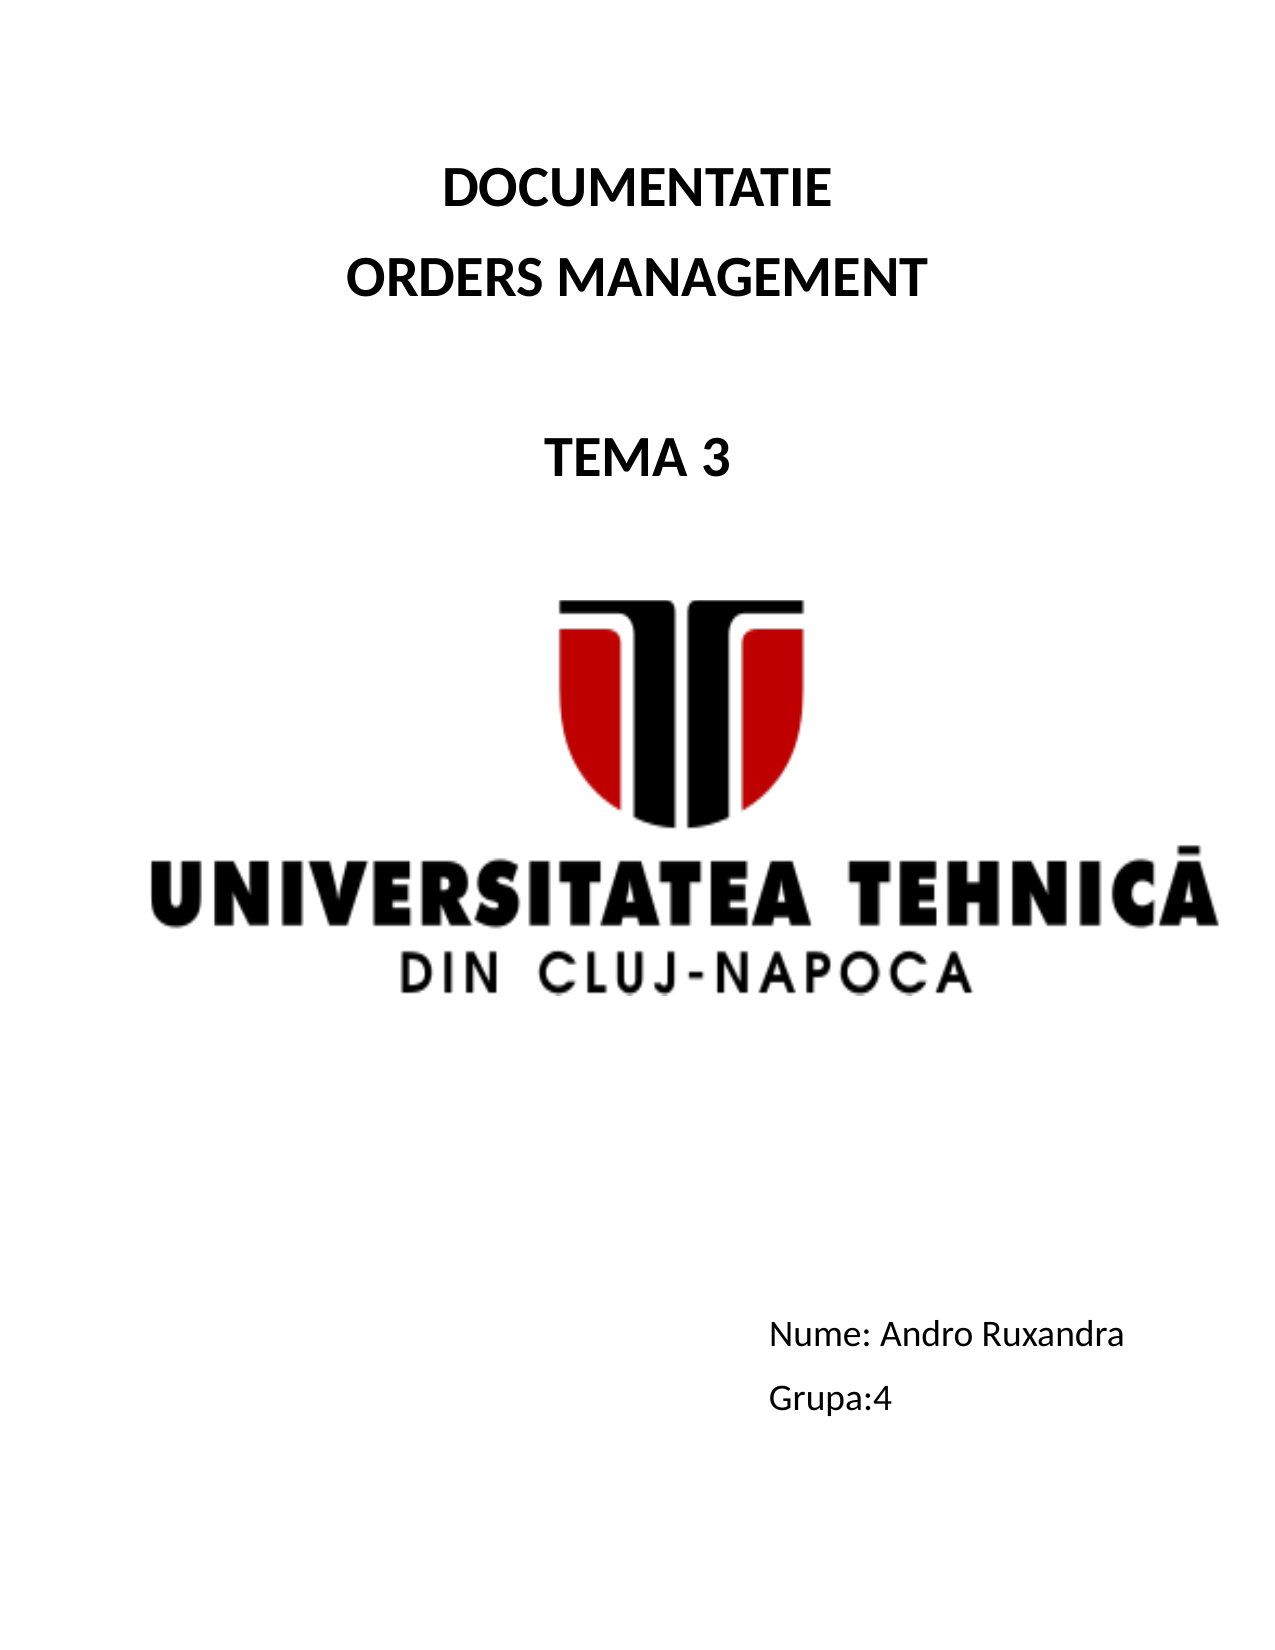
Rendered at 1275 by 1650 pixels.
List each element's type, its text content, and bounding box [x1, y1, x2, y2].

text ORDERS MANAGEMENT [150, 240, 1125, 311]
text DOCUMENTATIE [150, 150, 1125, 221]
text TEMA 3 [150, 420, 1125, 491]
text Nume: Andro Ruxandra [525, 1310, 1125, 1356]
text Grupa:4 [300, 1374, 1125, 1420]
